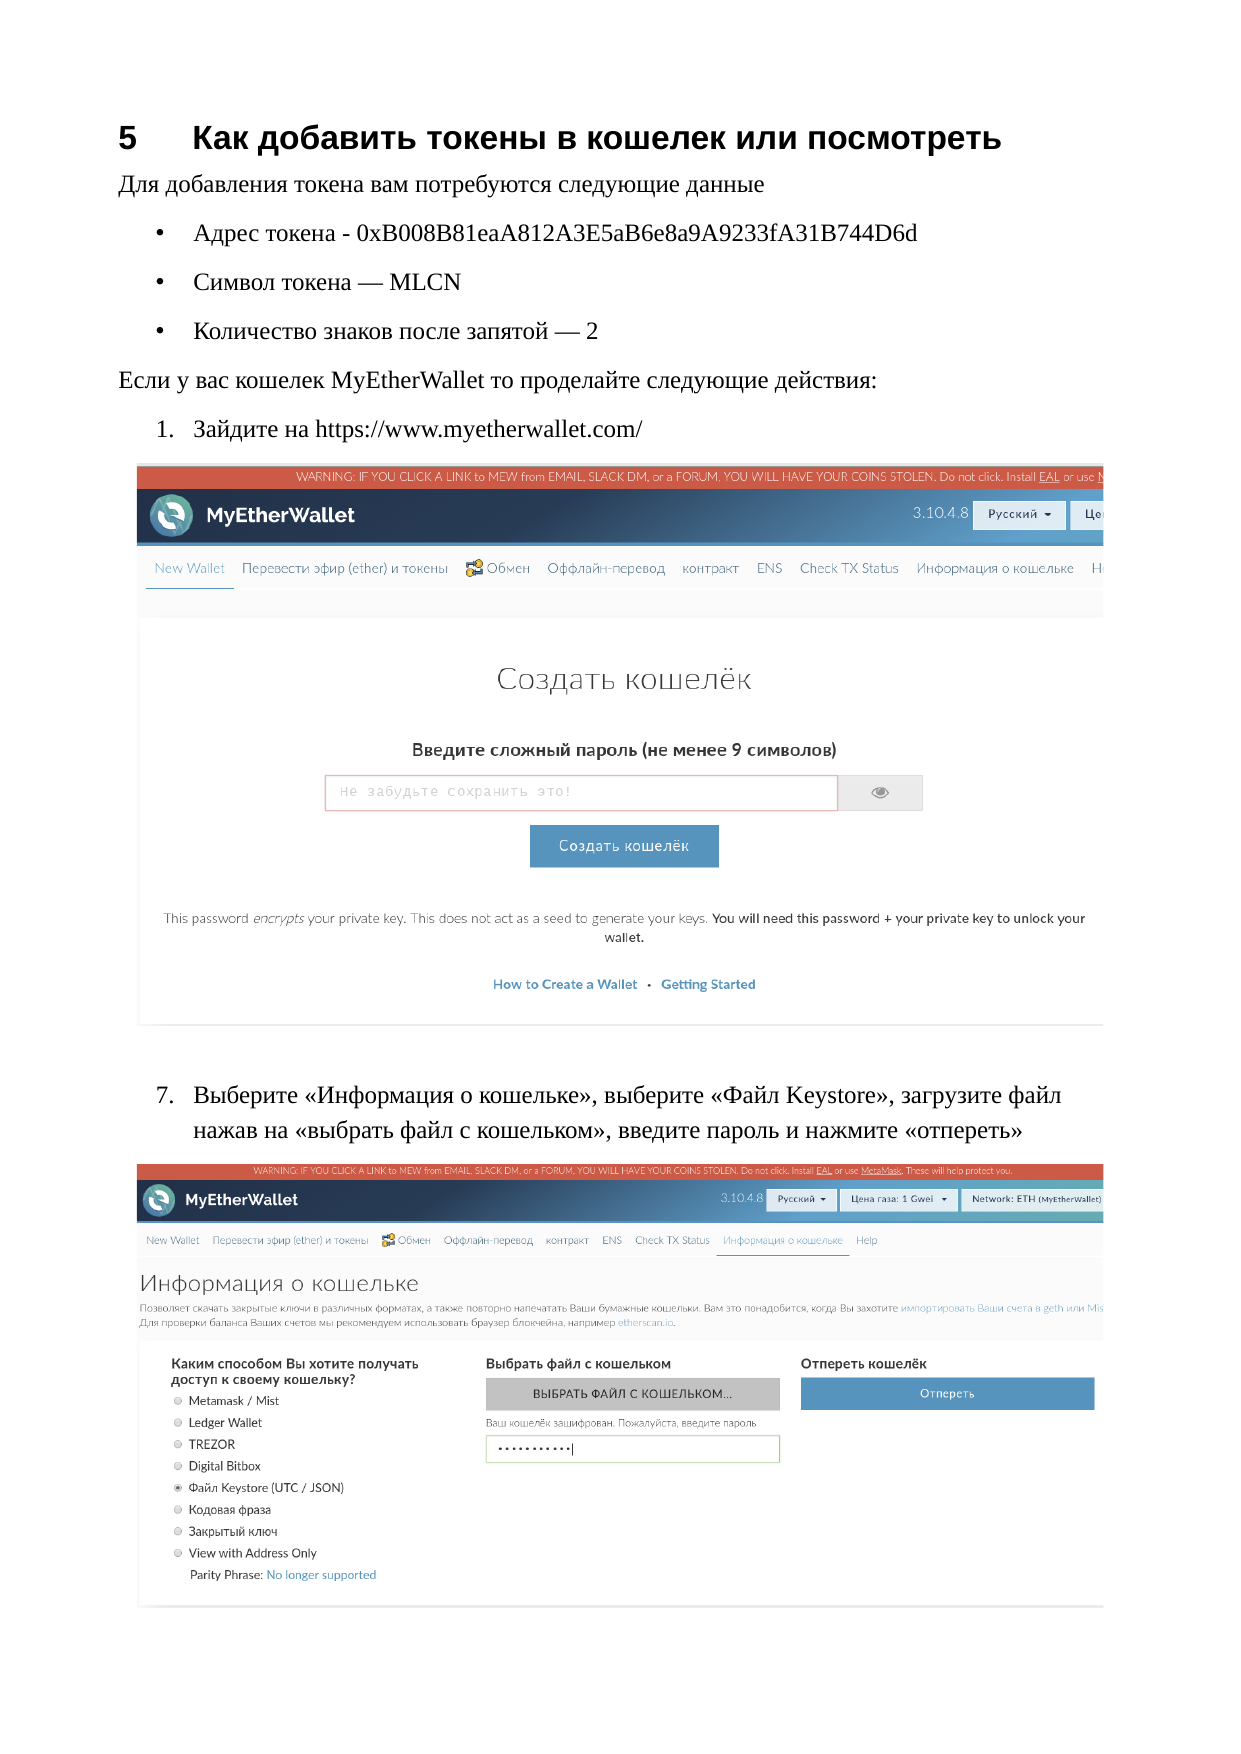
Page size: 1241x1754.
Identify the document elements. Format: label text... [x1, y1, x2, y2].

picture [136, 463, 1104, 1026]
text Если у вас кошелек MyEtherWallet то проделайте следующие действия: [118, 366, 1122, 394]
list Количество знаков после запятой — 2 [156, 316, 1122, 345]
list Адрес токена - 0xB008B81eaA812A3E5aB6e8a9A9233fA31B744D6d [156, 218, 1122, 247]
picture [136, 1164, 1104, 1608]
subtitle Как добавить токены в кошелек или посмотреть [118, 118, 1122, 157]
list Символ токена — MLCN [156, 267, 1122, 296]
text Для добавления токена вам потребуются следующие данные [118, 169, 1122, 198]
list Выберите «Информация о кошельке», выберите «Файл Keystore», загрузите файл нажав на «выбрать файл с кошельком», введите пароль и нажмите «отпереть» [156, 1081, 1122, 1144]
list Зайдите на https://www.myetherwallet.com/ [156, 414, 1122, 443]
